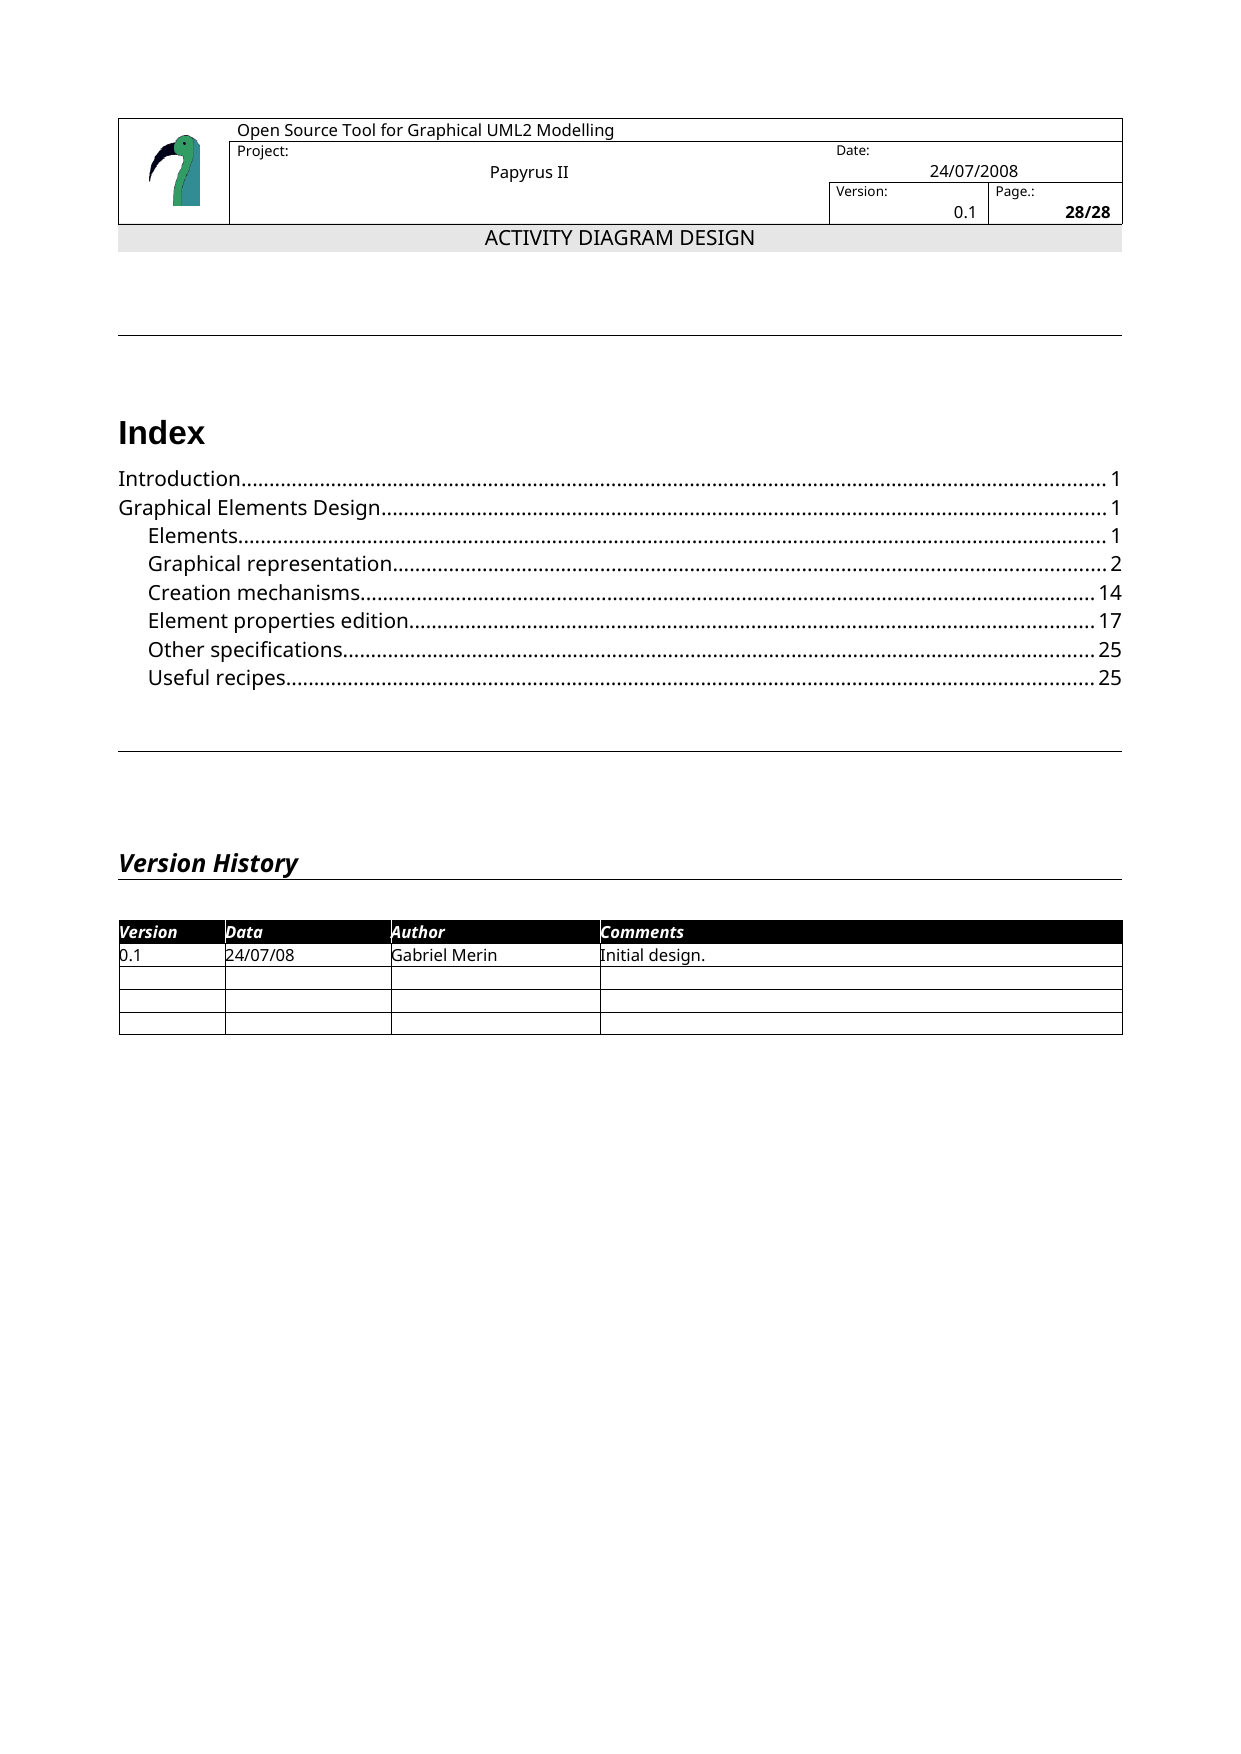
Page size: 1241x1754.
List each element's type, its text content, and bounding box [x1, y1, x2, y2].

text Other specifications 25 [148, 635, 1122, 663]
table_header [226, 1013, 391, 1034]
text Graphical Elements Design 1 [118, 493, 1122, 521]
table_header Data [226, 921, 391, 943]
table_cell Initial design. [601, 944, 1122, 966]
text Version History [118, 845, 1122, 879]
table_cell [601, 967, 1122, 989]
table_header Comments [601, 921, 1122, 943]
text Element properties edition 17 [148, 606, 1122, 635]
picture [147, 133, 201, 209]
table_header [601, 1013, 1122, 1034]
table_cell 24/07/08 [226, 944, 391, 966]
table_cell [226, 967, 391, 989]
table_header Author [392, 921, 600, 943]
table_header [392, 1013, 600, 1034]
subtitle Index [118, 414, 1122, 452]
table_header [120, 1013, 225, 1034]
table_cell [601, 990, 1122, 1012]
text Useful recipes 25 [148, 663, 1122, 692]
table_cell [226, 990, 391, 1012]
table_cell [392, 967, 600, 989]
text Elements 1 [148, 521, 1122, 549]
table_cell [392, 990, 600, 1012]
text Graphical representation 2 [148, 549, 1122, 578]
text Creation mechanisms 14 [148, 578, 1122, 606]
table_cell 0.1 [120, 944, 225, 966]
table_header Version [120, 921, 225, 943]
table_cell Gabriel Merin [392, 944, 600, 966]
table_cell [120, 967, 225, 989]
text Introduction 1 [118, 464, 1122, 493]
table_cell [120, 990, 225, 1012]
